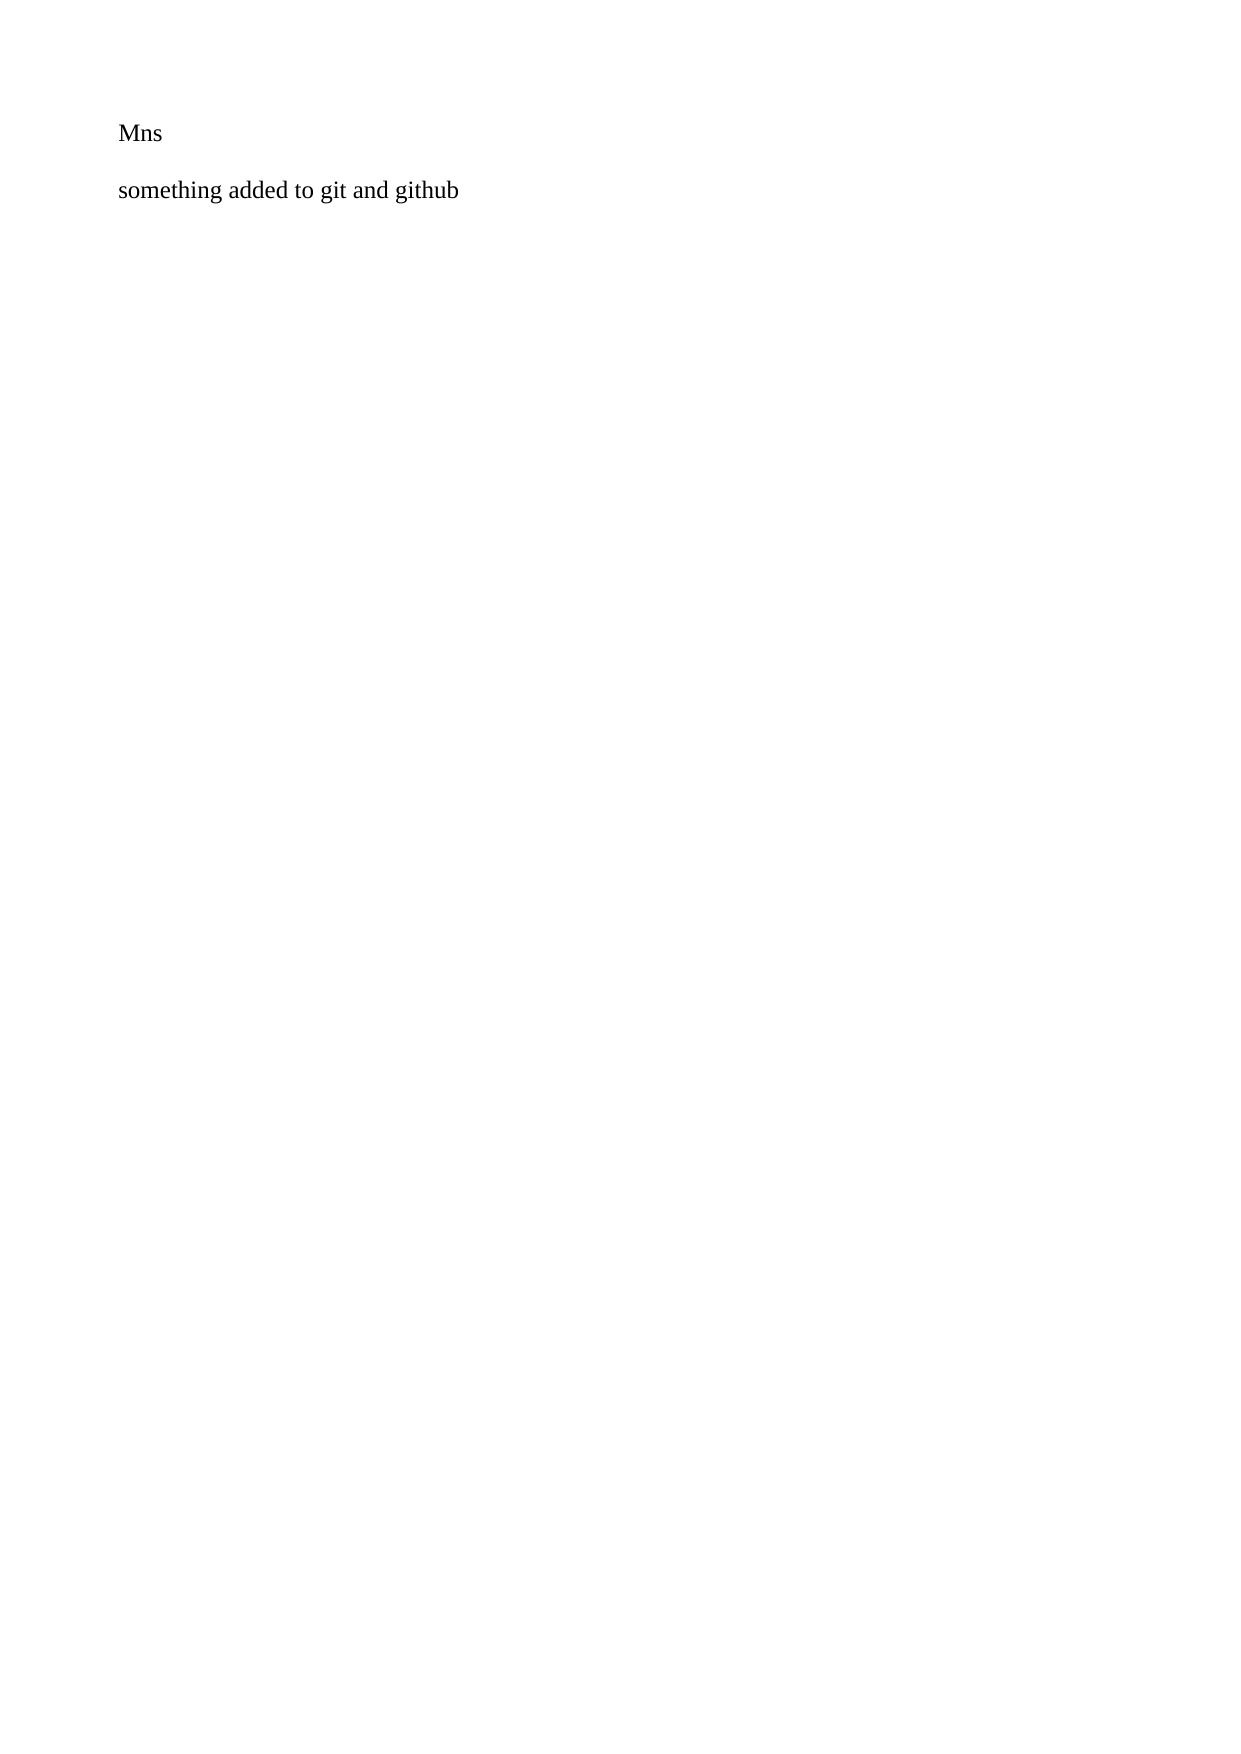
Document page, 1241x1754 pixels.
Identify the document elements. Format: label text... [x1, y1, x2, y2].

text Mns [118, 118, 1122, 147]
text something added to git and github [118, 176, 1122, 204]
